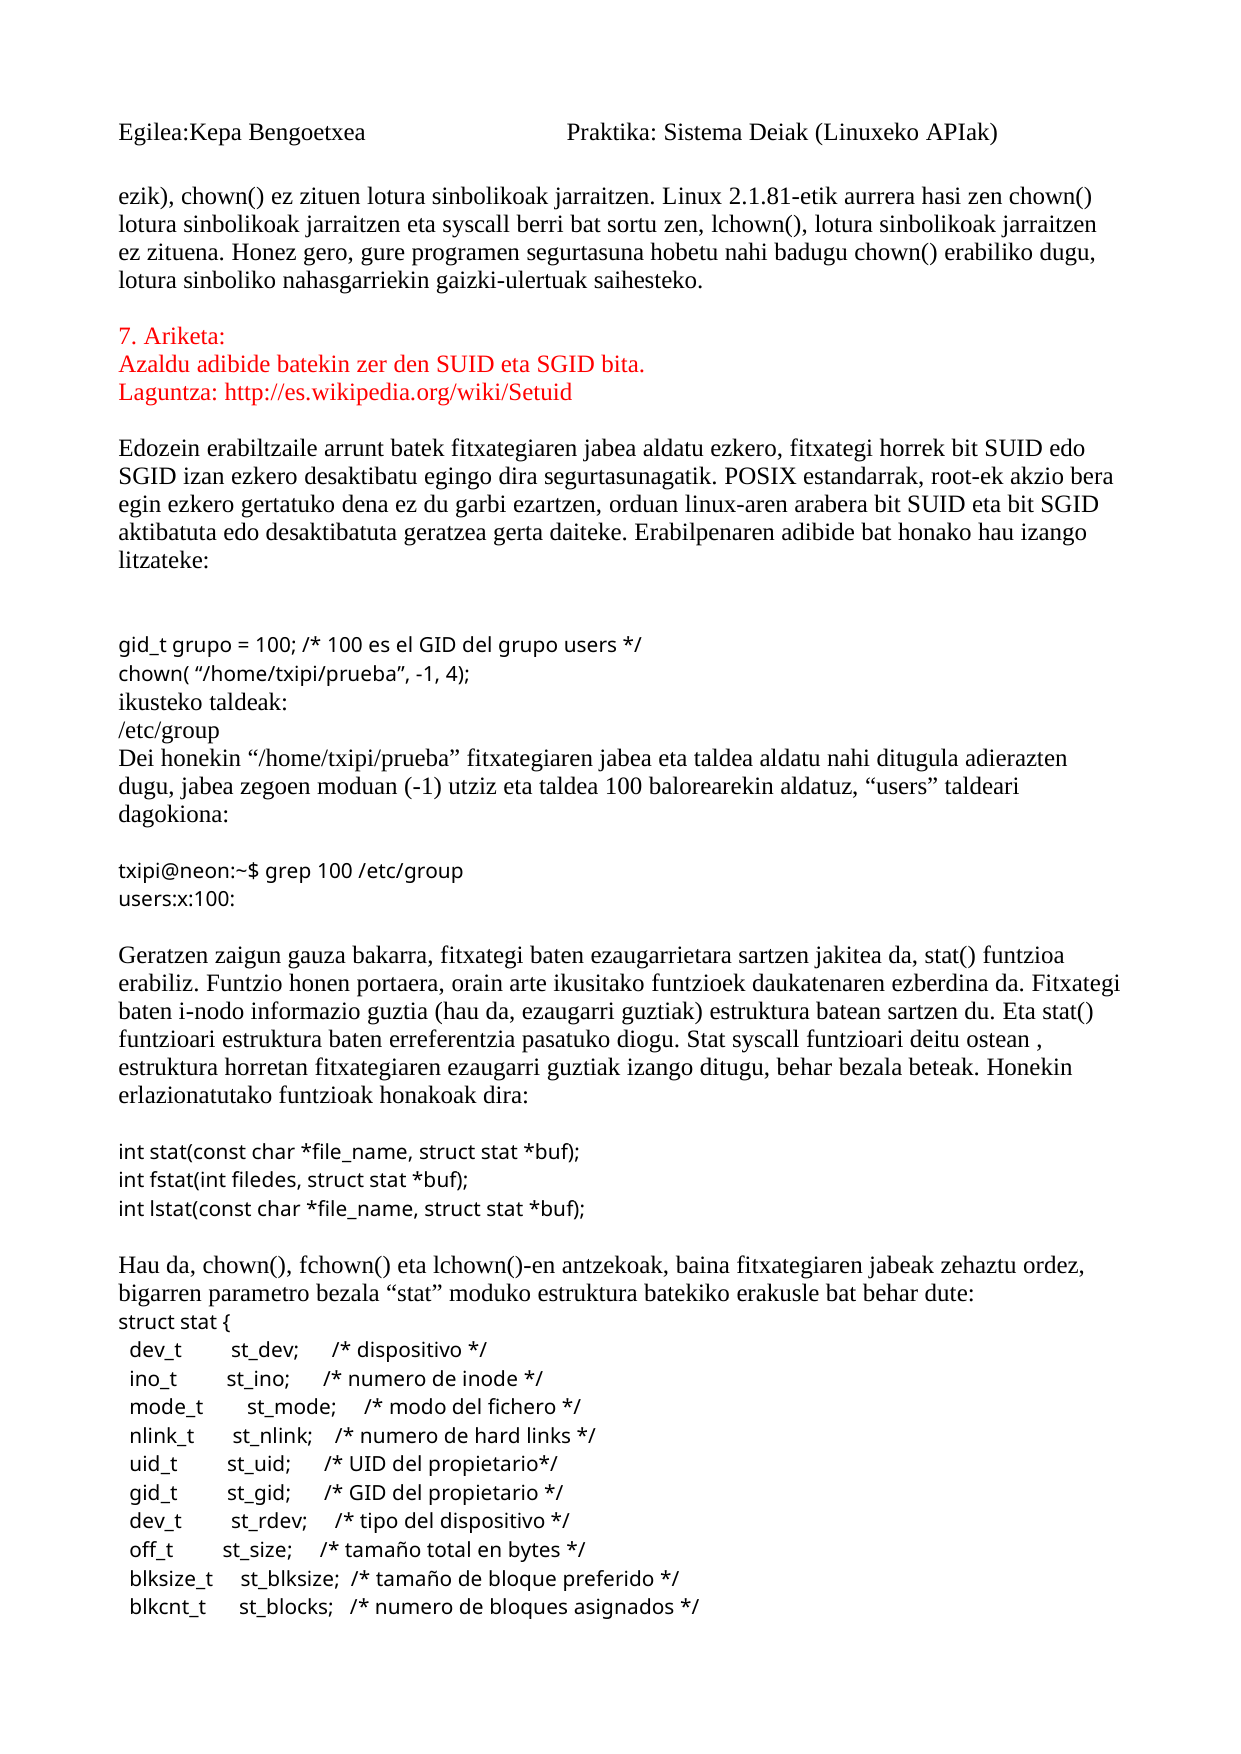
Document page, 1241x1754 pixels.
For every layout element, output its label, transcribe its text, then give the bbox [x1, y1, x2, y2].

text Azaldu adibide batekin zer den SUID eta SGID bita. [118, 350, 1122, 378]
text Laguntza: http://es.wikipedia.org/wiki/Setuid [118, 378, 1122, 406]
text Edozein erabiltzaile arrunt batek fitxategiaren jabea aldatu ezkero, fitxategi horrek bit SUID edo SGID izan ezkero desaktibatu egingo dira segurtasunagatik. POSIX estandarrak, root-ek akzio bera egin ezkero gertatuko dena ez du garbi ezartzen, orduan linux-aren arabera bit SUID eta bit SGID aktibatuta edo desaktibatuta geratzea gerta daiteke. Erabilpenaren adibide bat honako hau izango litzateke: [118, 434, 1122, 574]
text Dei honekin “/home/txipi/prueba” fitxategiaren jabea eta taldea aldatu nahi ditugula adierazten dugu, jabea zegoen moduan (-1) utziz eta taldea 100 balorearekin aldatuz, “users” taldeari dagokiona: [118, 743, 1122, 828]
text gid_t grupo = 100; /* 100 es el GID del grupo users */ [118, 630, 1122, 659]
text txipi@neon:~$ grep 100 /etc/group [118, 856, 1122, 884]
text blksize_t st_blksize; /* tamaño de bloque preferido */ [118, 1563, 1122, 1592]
text struct stat { [118, 1307, 1122, 1335]
text off_t st_size; /* tamaño total en bytes */ [118, 1535, 1122, 1563]
text int stat(const char *file_name, struct stat *buf); [118, 1137, 1122, 1165]
text int fstat(int filedes, struct stat *buf); [118, 1165, 1122, 1194]
text Hau da, chown(), fchown() eta lchown()-en antzekoak, baina fitxategiaren jabeak zehaztu ordez, bigarren parametro bezala “stat” moduko estruktura batekiko erakusle bat behar dute: [118, 1251, 1122, 1307]
text Geratzen zaigun gauza bakarra, fitxategi baten ezaugarrietara sartzen jakitea da, stat() funtzioa erabiliz. Funtzio honen portaera, orain arte ikusitako funtzioek daukatenaren ezberdina da. Fitxategi baten i-nodo informazio guztia (hau da, ezaugarri guztiak) estruktura batean sartzen du. Eta stat() funtzioari estruktura baten erreferentzia pasatuko diogu. Stat syscall funtzioari deitu ostean , estruktura horretan fitxategiaren ezaugarri guztiak izango ditugu, behar bezala beteak. Honekin erlazionatutako funtzioak honakoak dira: [118, 941, 1122, 1109]
text mode_t st_mode; /* modo del fichero */ [118, 1392, 1122, 1421]
text ezik), chown() ez zituen lotura sinbolikoak jarraitzen. Linux 2.1.81-etik aurrera hasi zen chown() lotura sinbolikoak jarraitzen eta syscall berri bat sortu zen, lchown(), lotura sinbolikoak jarraitzen ez zituena. Honez gero, gure programen segurtasuna hobetu nahi badugu chown() erabiliko dugu, lotura sinboliko nahasgarriekin gaizki-ulertuak saihesteko. [118, 182, 1122, 294]
text nlink_t st_nlink; /* numero de hard links */ [118, 1421, 1122, 1449]
text /etc/group [118, 716, 1122, 743]
text ino_t st_ino; /* numero de inode */ [118, 1364, 1122, 1392]
text 7. Ariketa: [118, 322, 1122, 350]
text ikusteko taldeak: [118, 687, 1122, 716]
text dev_t st_dev; /* dispositivo */ [118, 1335, 1122, 1364]
text chown( “/home/txipi/prueba”, -1, 4); [118, 659, 1122, 687]
text int lstat(const char *file_name, struct stat *buf); [118, 1194, 1122, 1222]
text blkcnt_t st_blocks; /* numero de bloques asignados */ [118, 1592, 1122, 1621]
text dev_t st_rdev; /* tipo del dispositivo */ [118, 1506, 1122, 1535]
text uid_t st_uid; /* UID del propietario*/ [118, 1449, 1122, 1478]
text gid_t st_gid; /* GID del propietario */ [118, 1478, 1122, 1506]
text users:x:100: [118, 884, 1122, 913]
